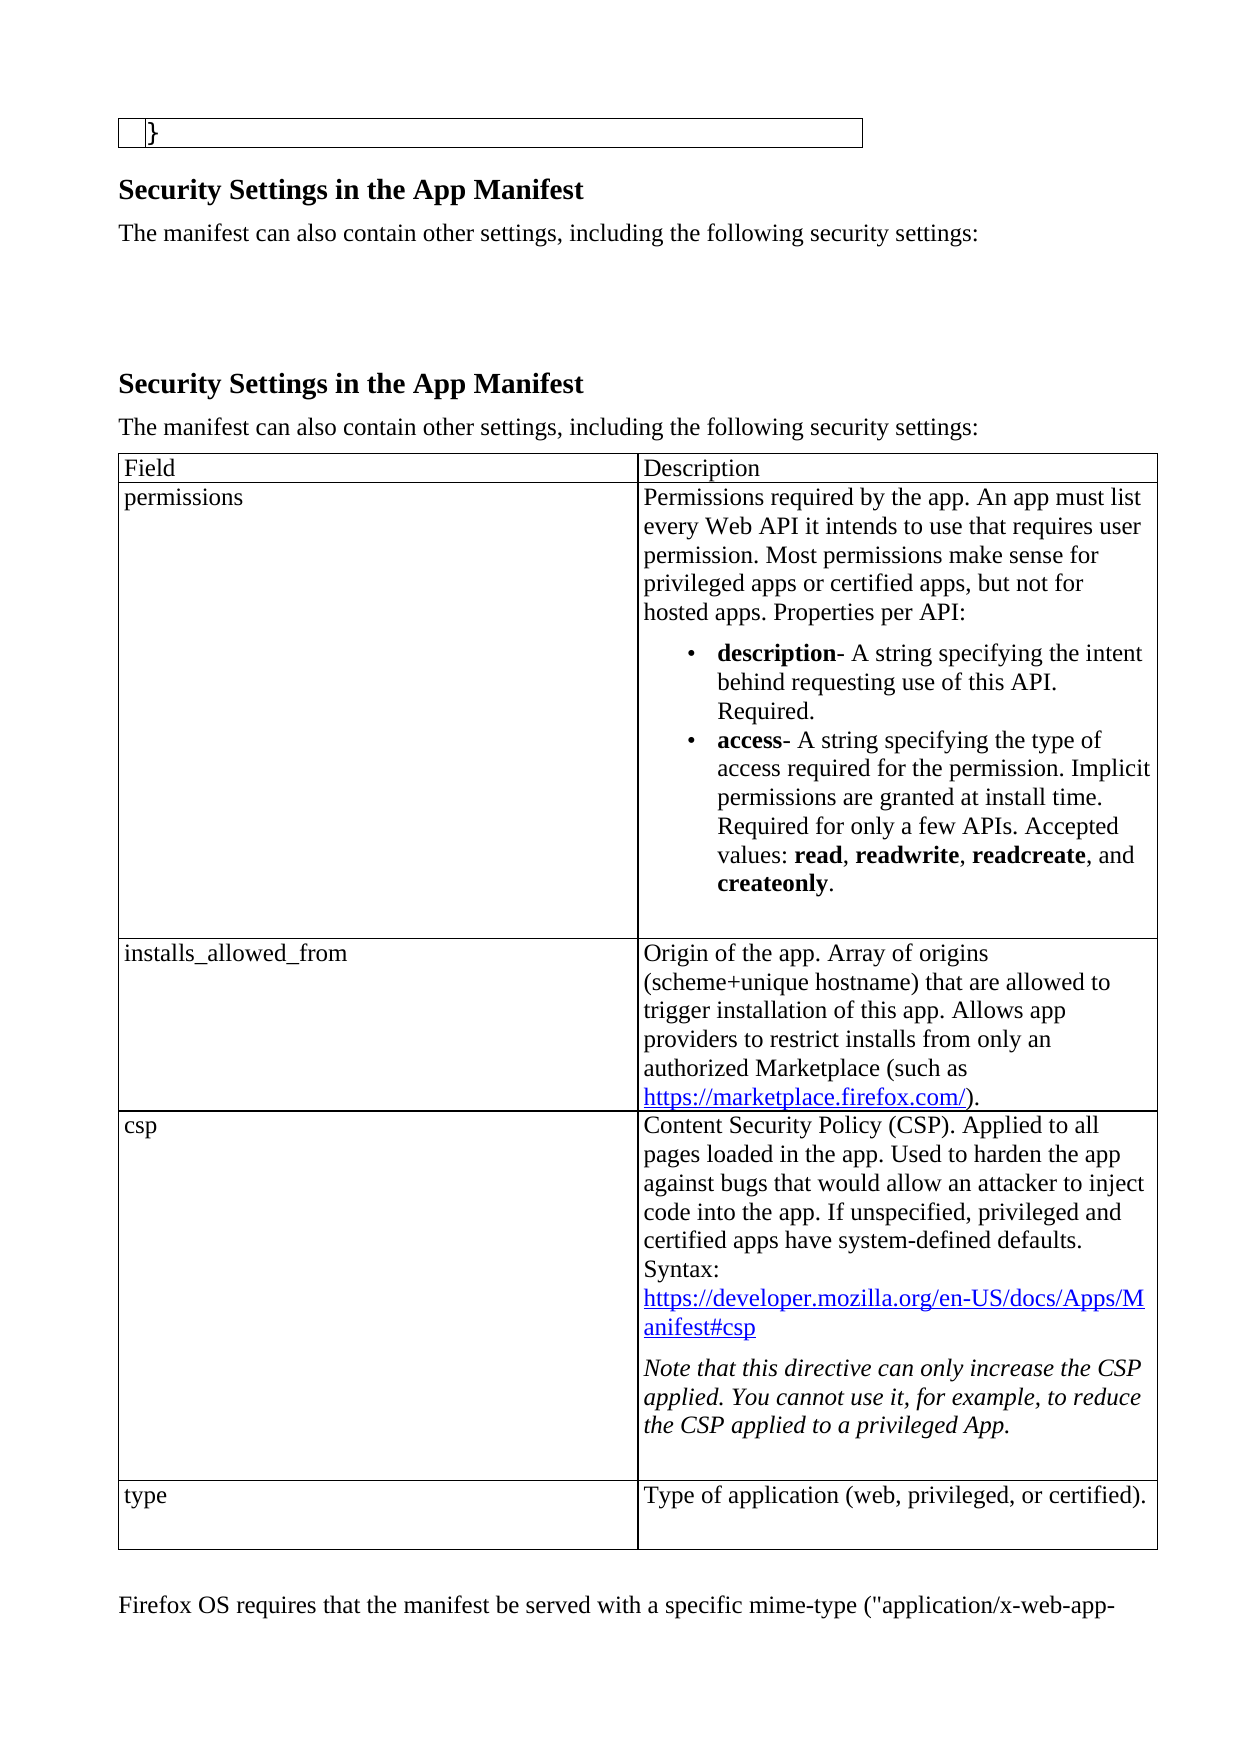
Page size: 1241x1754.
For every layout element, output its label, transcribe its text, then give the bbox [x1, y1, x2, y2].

table_cell csp [119, 1112, 637, 1480]
table_cell installs_allowed_from [119, 939, 637, 1110]
text Security Settings in the App Manifest [118, 366, 1122, 399]
table_cell Content Security Policy (CSP). Applied to all pages loaded in the app. Used to harden the app against bugs that would allow an attacker to inject code into the app. If unspecified, privileged and certified apps have system-defined defaults. Syntax: https://developer.mozilla.org/en-US/docs/Apps/Manifest#csp Note that this directive can only increase the CSP applied. You cannot use it, for example, to reduce the CSP applied to a privileged App. [639, 1112, 1157, 1480]
table_header [119, 119, 145, 147]
text Firefox OS requires that the manifest be served with a specific mime-type ("application/x-web-app- [118, 1590, 1122, 1619]
table_cell Permissions required by the app. An app must list every Web API it intends to use that requires user permission. Most permissions make sense for privileged apps or certified apps, but not for hosted apps. Properties per API: description- A string specifying the intent behind requesting use of this API. Required. access- A string specifying the type of access required for the permission. Implicit permissions are granted at install time. Required for only a few APIs. Accepted values: read, readwrite, readcreate, and createonly. [639, 483, 1157, 938]
table_cell type [119, 1481, 637, 1549]
table_header Description [639, 454, 1157, 482]
table_header Field [119, 454, 637, 482]
table_cell permissions [119, 483, 637, 938]
table_cell Type of application (web, privileged, or certified). [639, 1481, 1157, 1549]
table_header } [146, 119, 862, 147]
text Security Settings in the App Manifest [118, 172, 1122, 206]
text The manifest can also contain other settings, including the following security settings: [118, 412, 1122, 441]
text The manifest can also contain other settings, including the following security settings: [118, 218, 1122, 247]
table_cell Origin of the app. Array of origins (scheme+unique hostname) that are allowed to trigger installation of this app. Allows app providers to restrict installs from only an authorized Marketplace (such as https://marketplace.firefox.com/). [639, 939, 1157, 1110]
